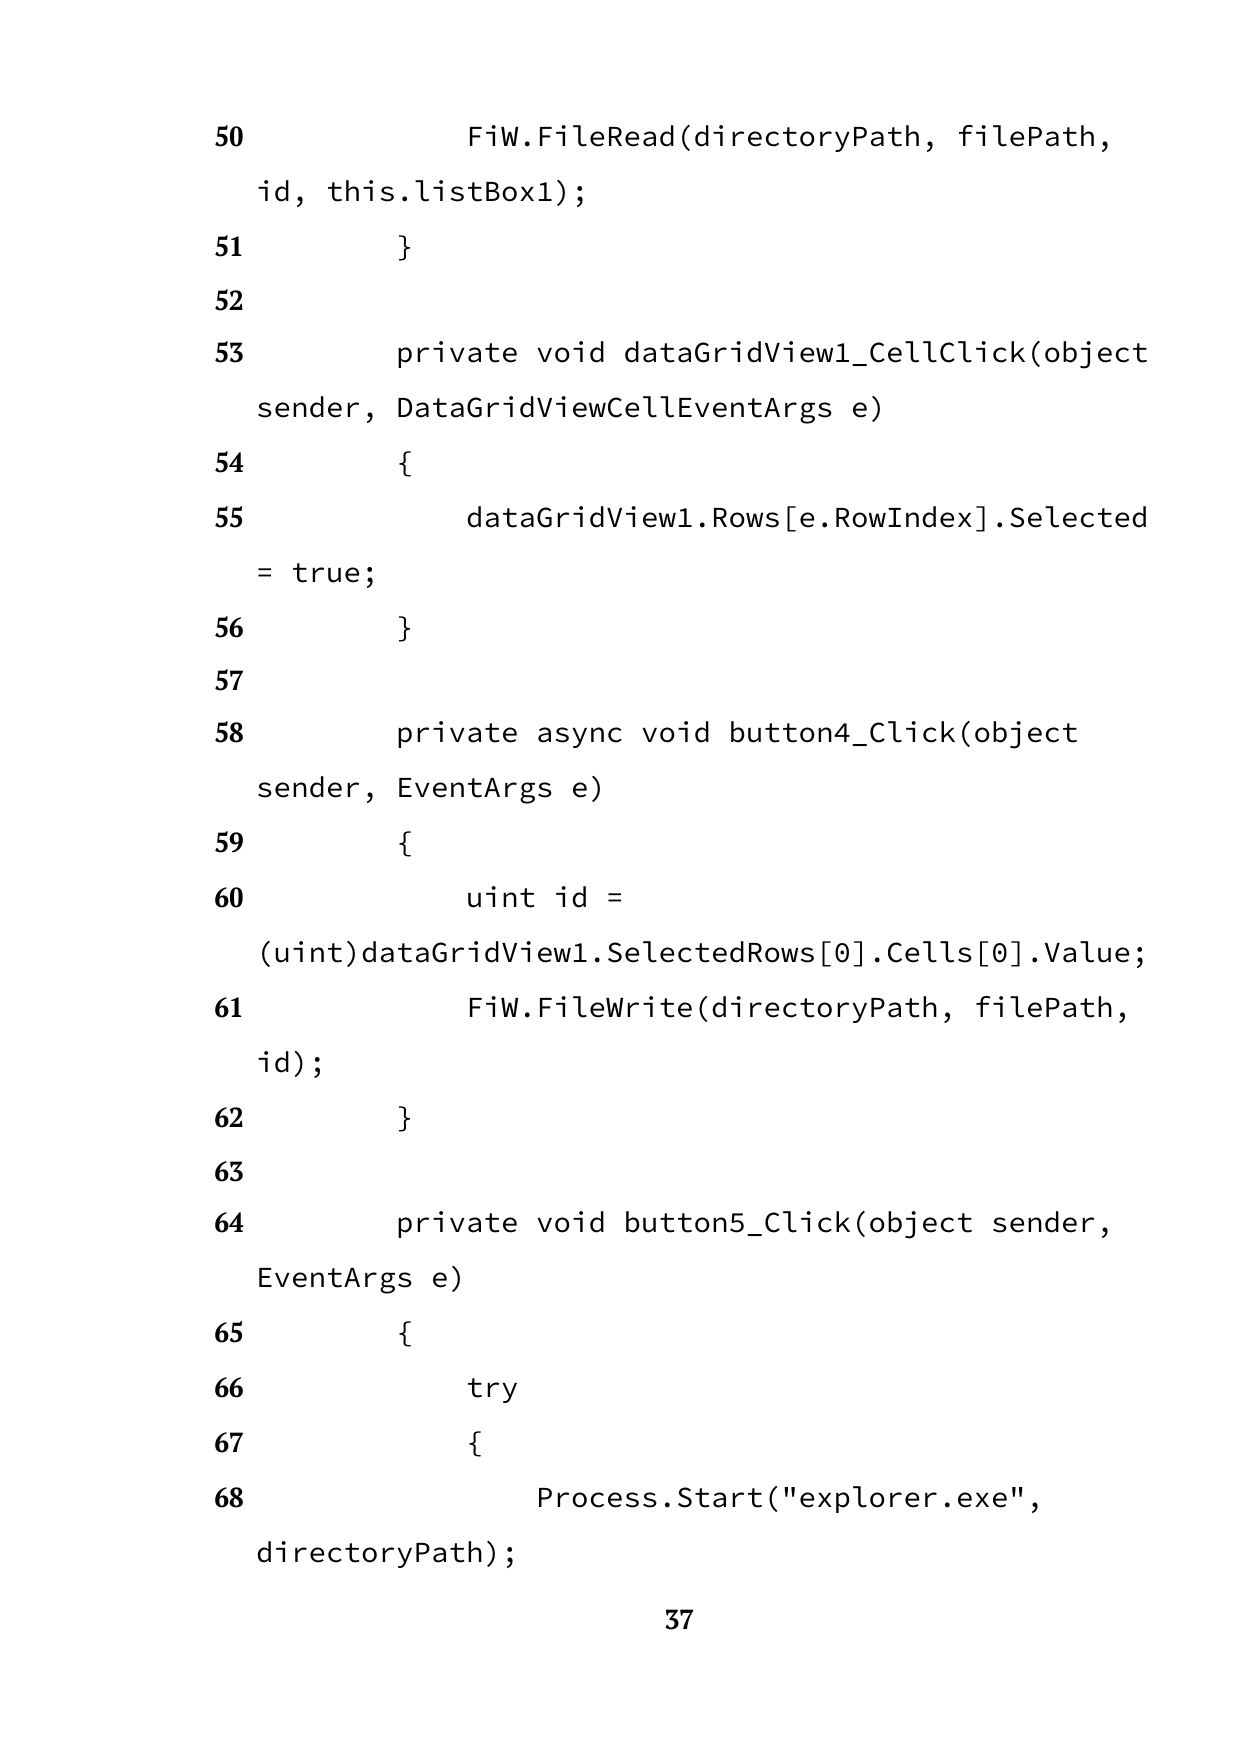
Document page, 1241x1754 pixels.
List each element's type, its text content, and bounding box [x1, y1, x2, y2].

list private void button5_Click(object sender, EventArgs e) [214, 1204, 1181, 1296]
list FiW.FileWrite(directoryPath, filePath, id); [214, 989, 1181, 1080]
list { [214, 1314, 1181, 1351]
list { [214, 443, 1181, 480]
list } [214, 1099, 1181, 1135]
list try [214, 1369, 1181, 1406]
list { [214, 824, 1181, 860]
list dataGridView1.Rows[e.RowIndex].Selected = true; [214, 498, 1181, 590]
list Process.Start("explorer.exe", directoryPath); [214, 1479, 1181, 1571]
list uint id = (uint)dataGridView1.SelectedRows[0].Cells[0].Value; [214, 879, 1181, 970]
list private async void button4_Click(object sender, EventArgs e) [214, 714, 1181, 805]
list { [214, 1424, 1181, 1461]
list } [214, 228, 1181, 265]
list private void dataGridView1_CellClick(object sender, DataGridViewCellEventArgs e) [214, 333, 1181, 425]
list FiW.FileRead(directoryPath, filePath, id, this.listBox1); [214, 118, 1181, 210]
list } [214, 608, 1181, 645]
